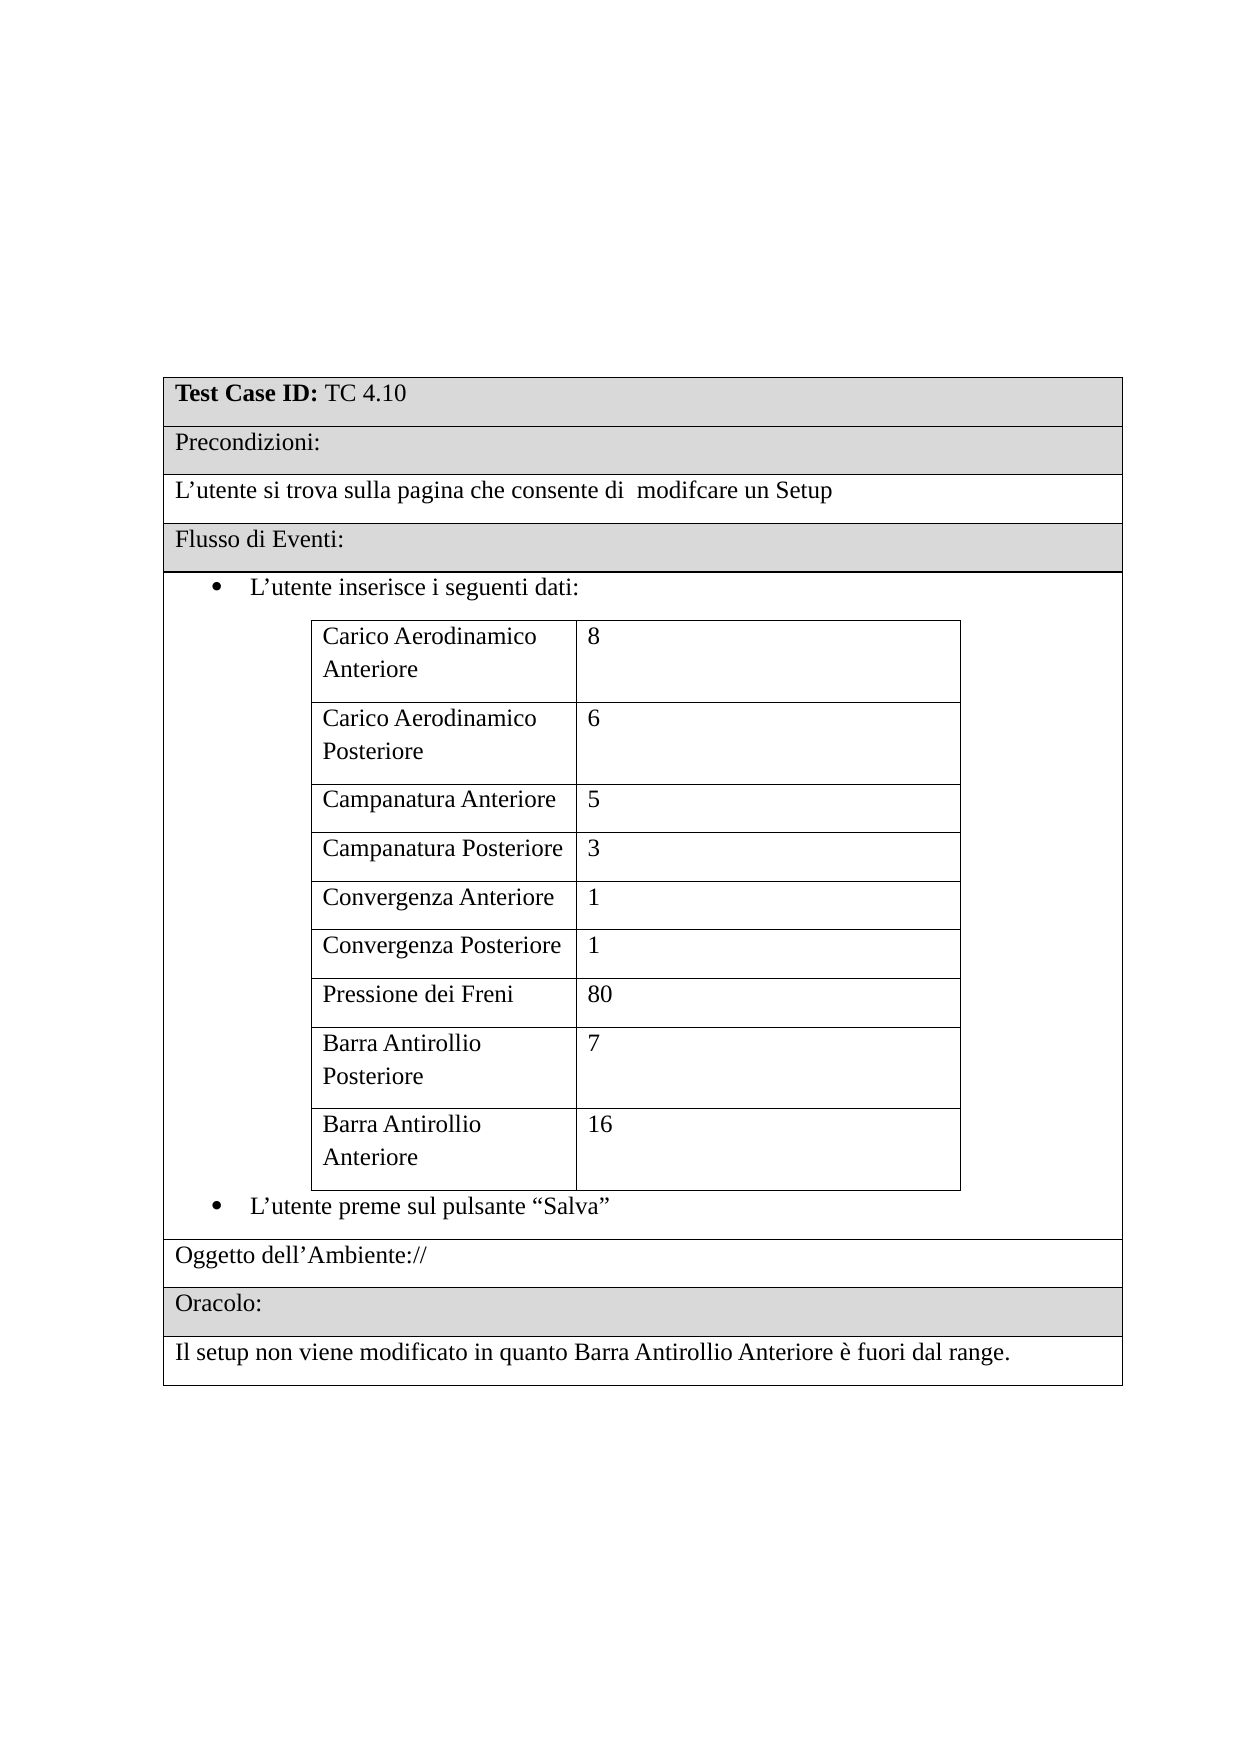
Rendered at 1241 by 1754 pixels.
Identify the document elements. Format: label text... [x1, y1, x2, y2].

table_cell 3 [577, 833, 960, 881]
table_cell Il setup non viene modificato in quanto Barra Antirollio Anteriore è fuori dal range. [164, 1337, 1122, 1384]
table_cell 1 [577, 882, 960, 929]
table_cell Convergenza Anteriore [312, 882, 576, 929]
table_cell 80 [577, 979, 960, 1027]
table_cell L’utente si trova sulla pagina che consente di modifcare un Setup [164, 475, 1122, 523]
table_cell Campanatura Posteriore [312, 833, 576, 881]
table_cell Campanatura Anteriore [312, 785, 576, 832]
table_cell 6 [577, 703, 960, 783]
table_cell 5 [577, 785, 960, 832]
table_cell Oracolo: [164, 1288, 1122, 1336]
table_cell Precondizioni: [164, 427, 1122, 474]
table_cell Flusso di Eventi: [164, 524, 1122, 571]
table_header Carico Aerodinamico Anteriore [312, 621, 576, 702]
table_cell 16 [577, 1109, 960, 1190]
table_header 8 [577, 621, 960, 702]
table_cell 7 [577, 1028, 960, 1108]
table_cell Barra Antirollio Posteriore [312, 1028, 576, 1108]
table_cell Carico Aerodinamico Posteriore [312, 703, 576, 783]
table_cell Convergenza Posteriore [312, 930, 576, 978]
table_header Test Case ID: TC 4.10 [164, 378, 1122, 426]
table_cell Pressione dei Freni [312, 979, 576, 1027]
table_cell Oggetto dell’Ambiente:// [164, 1240, 1122, 1287]
table_cell L’utente inserisce i seguenti dati: L’utente preme sul pulsante “Salva” [164, 573, 1122, 1239]
table_cell Barra Antirollio Anteriore [312, 1109, 576, 1190]
table_cell 1 [577, 930, 960, 978]
